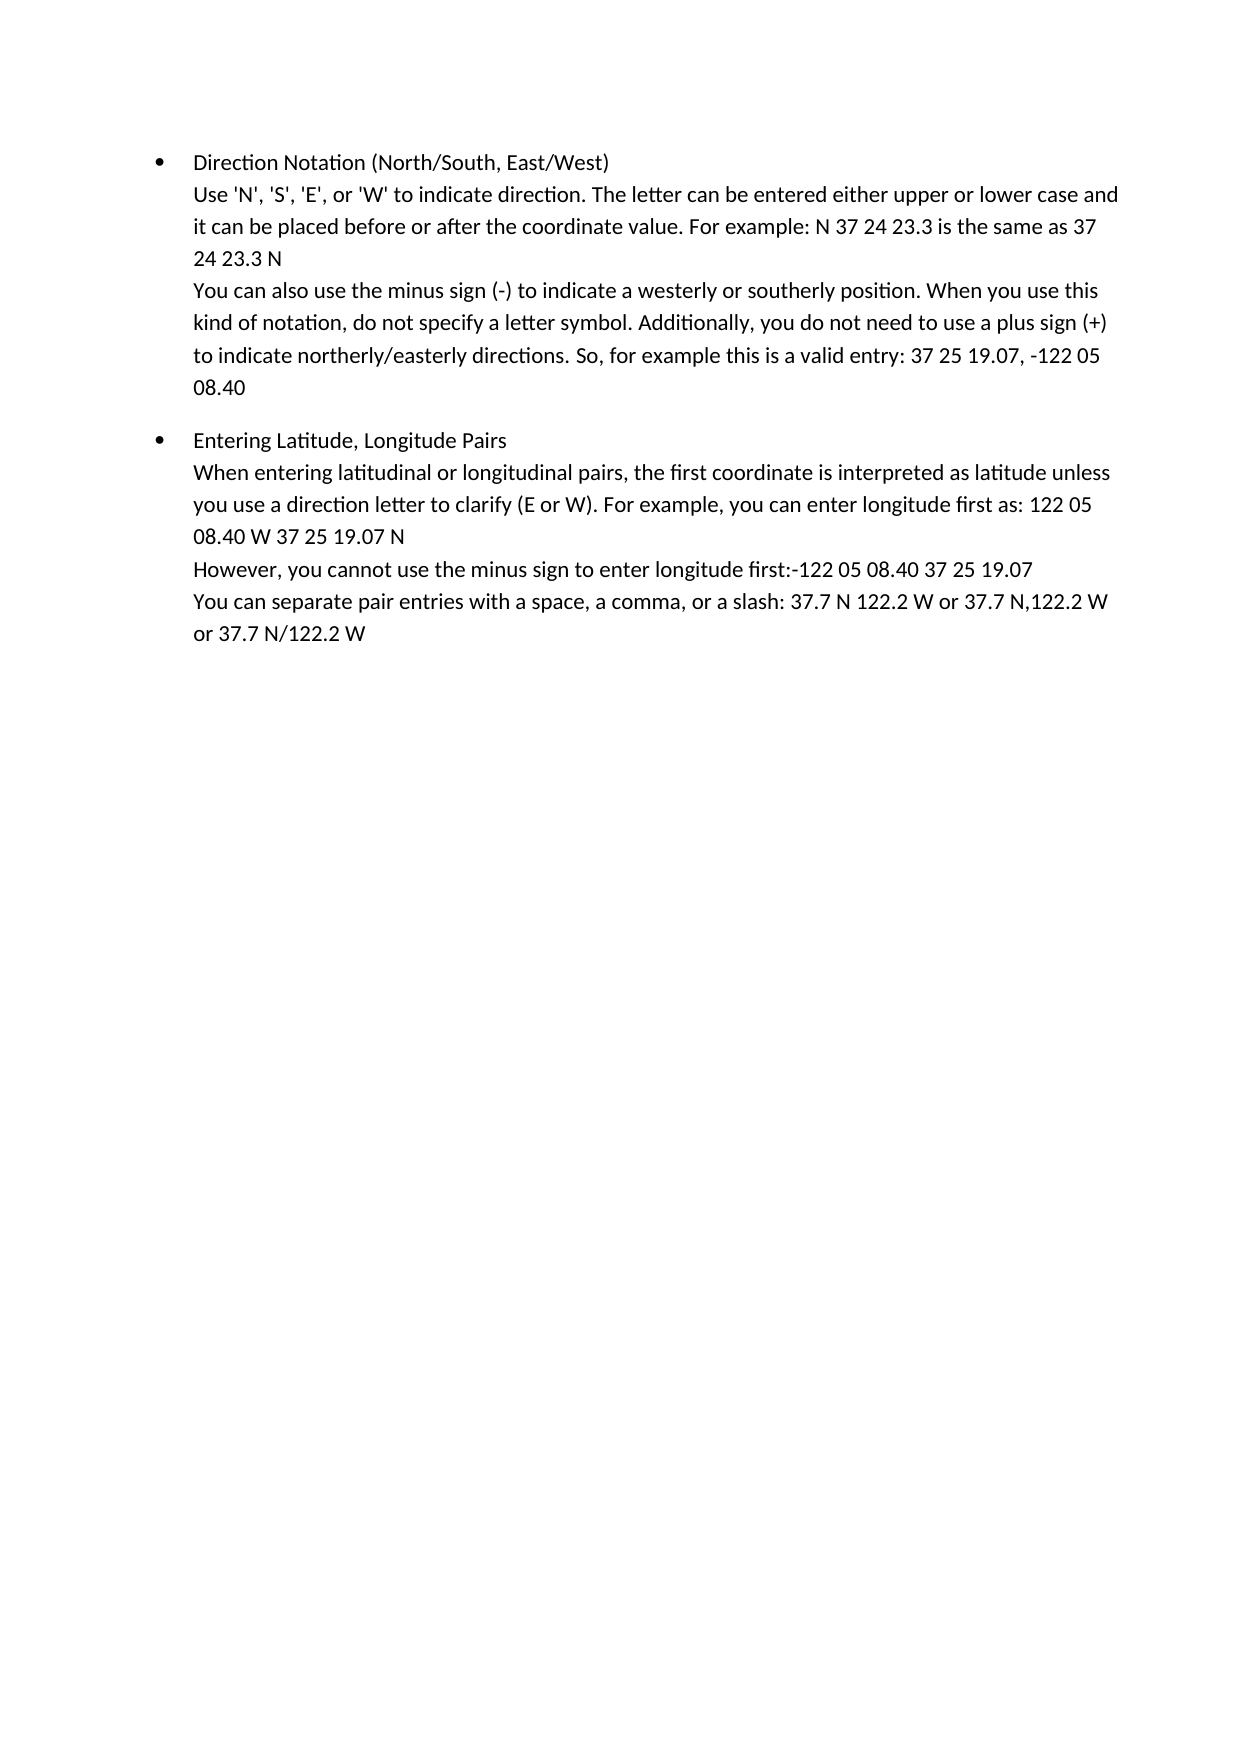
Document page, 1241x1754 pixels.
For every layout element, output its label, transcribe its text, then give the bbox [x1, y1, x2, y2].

list Direction Notation (North/South, East/West) Use 'N', 'S', 'E', or 'W' to indicate direction. The letter can be entered either upper or lower case and it can be placed before or after the coordinate value. For example: N 37 24 23.3 is the same as 37 24 23.3 N You can also use the minus sign (-) to indicate a westerly or southerly position. When you use this kind of notation, do not specify a letter symbol. Additionally, you do not need to use a plus sign (+) to indicate northerly/easterly directions. So, for example this is a valid entry: 37 25 19.07, -122 05 08.40 [156, 148, 1122, 401]
list Entering Latitude, Longitude Pairs When entering latitudinal or longitudinal pairs, the first coordinate is interpreted as latitude unless you use a direction letter to clarify (E or W). For example, you can enter longitude first as: 122 05 08.40 W 37 25 19.07 N However, you cannot use the minus sign to enter longitude first:-122 05 08.40 37 25 19.07 You can separate pair entries with a space, a comma, or a slash: 37.7 N 122.2 W or 37.7 N,122.2 W or 37.7 N/122.2 W [156, 426, 1122, 647]
